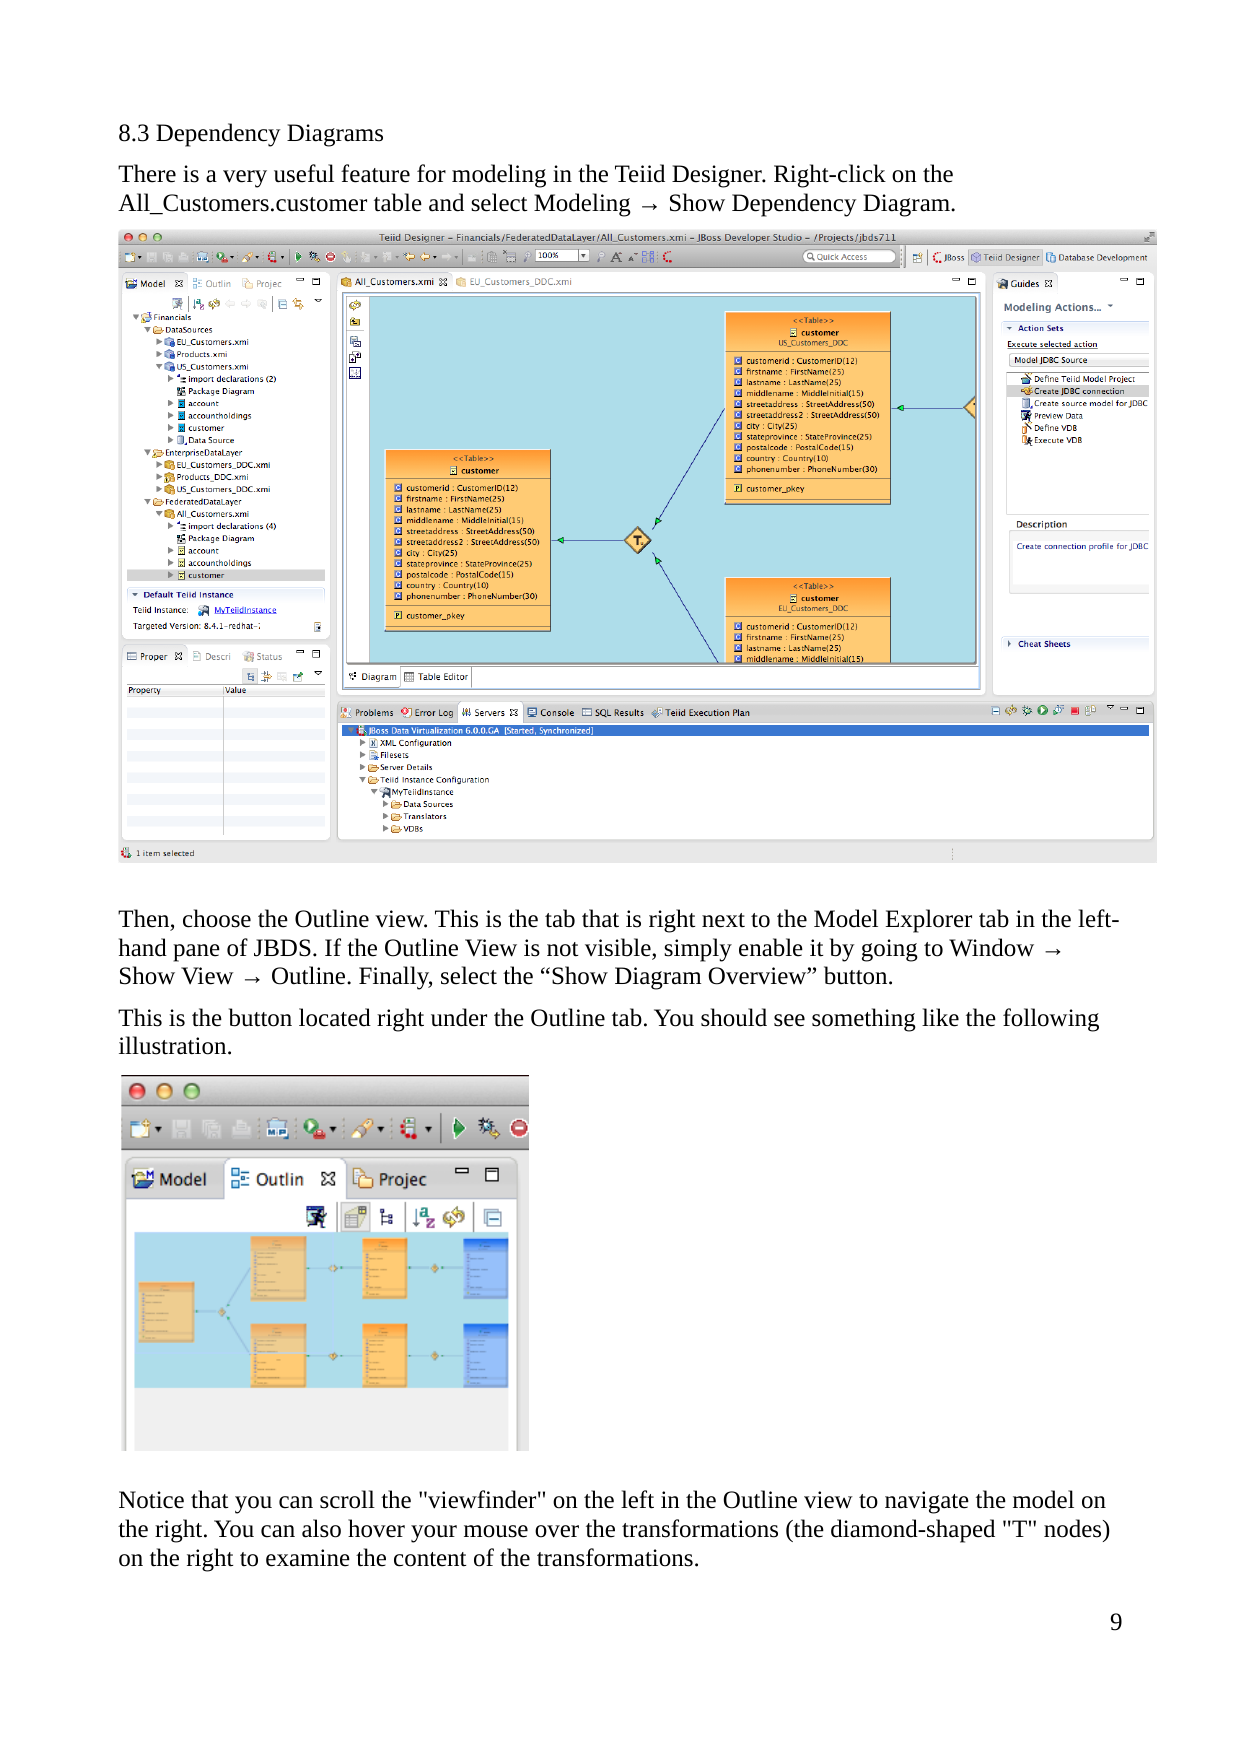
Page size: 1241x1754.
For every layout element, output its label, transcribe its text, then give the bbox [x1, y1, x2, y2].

text 8.3 Dependency Diagrams [118, 118, 1122, 147]
picture [118, 229, 1157, 863]
text There is a very useful feature for modeling in the Teiid Designer. Right-click on the All_Customers.customer table and select Modeling → Show Dependency Diagram. [118, 159, 1122, 217]
text Then, choose the Outline view. This is the tab that is right next to the Model Explorer tab in the left-hand pane of JBDS. If the Outline View is not visible, simply enable it by going to Window → Show View → Outline. Finally, select the “Show Diagram Overview” button. [118, 904, 1122, 990]
text Notice that you can scroll the "viewfinder" on the left in the Outline view to navigate the model on the right. You can also hover your mouse over the transformations (the diamond-shaped "T" nodes) on the right to examine the content of the transformations. [118, 1485, 1122, 1571]
text This is the button located right under the Outline tab. You should see something like the following illustration. [118, 1003, 1122, 1060]
picture [121, 1075, 529, 1451]
